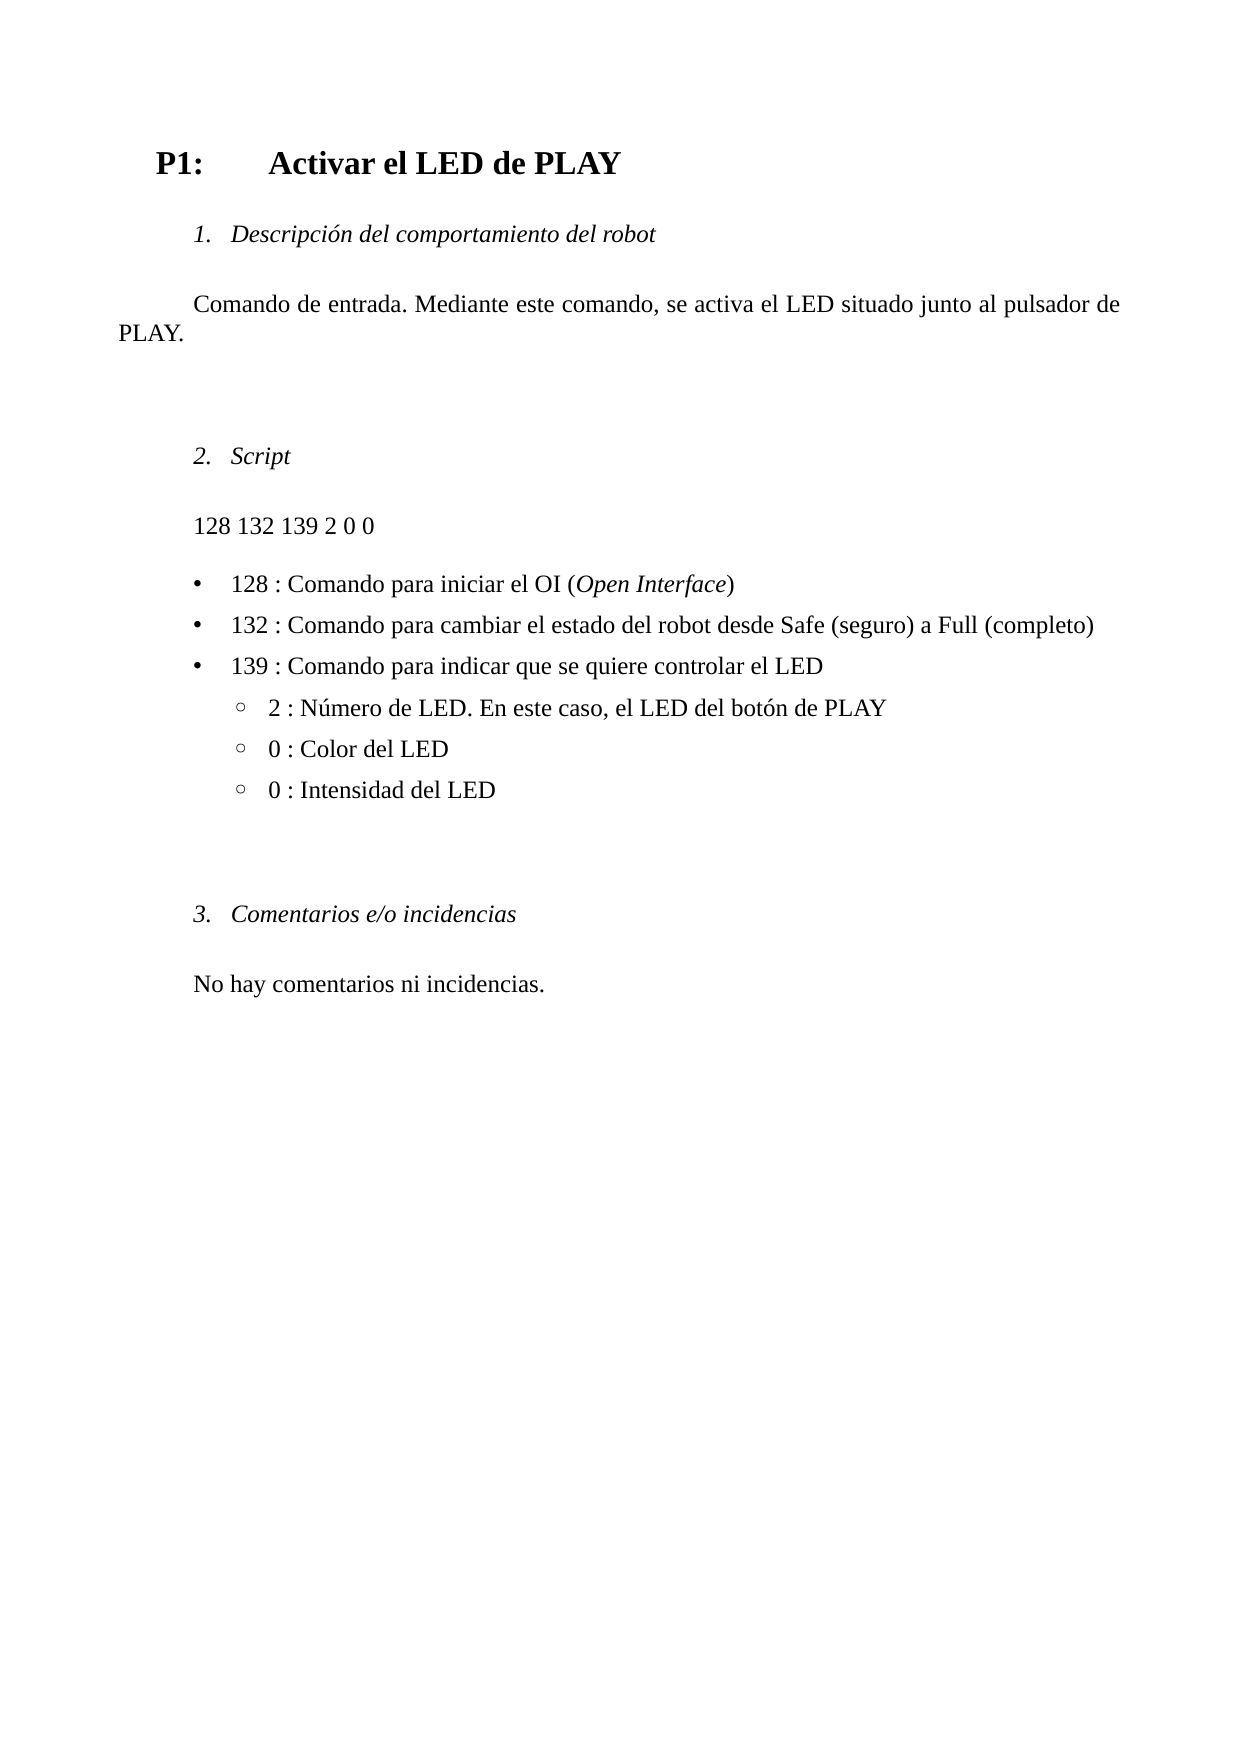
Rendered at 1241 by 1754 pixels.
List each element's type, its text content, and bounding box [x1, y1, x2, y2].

subtitle Descripción del comportamiento del robot [193, 219, 1122, 248]
list 0 : Intensidad del LED [231, 775, 1122, 804]
list 2 : Número de LED. En este caso, el LED del botón de PLAY [231, 693, 1122, 721]
text Comando de entrada. Mediante este comando, se activa el LED situado junto al pulsador de PLAY. [118, 289, 1122, 346]
text No hay comentarios ni incidencias. [118, 969, 1122, 998]
list 139 : Comando para indicar que se quiere controlar el LED [193, 651, 1122, 680]
list 132 : Comando para cambiar el estado del robot desde Safe (seguro) a Full (completo) [193, 610, 1122, 639]
list 0 : Color del LED [231, 734, 1122, 763]
text 128 132 139 2 0 0 [118, 511, 1122, 540]
subtitle Comentarios e/o incidencias [193, 899, 1122, 928]
subtitle Script [193, 441, 1122, 470]
list 128 : Comando para iniciar el OI (Open Interface) [193, 569, 1122, 598]
subtitle Activar el LED de PLAY [156, 143, 1122, 181]
